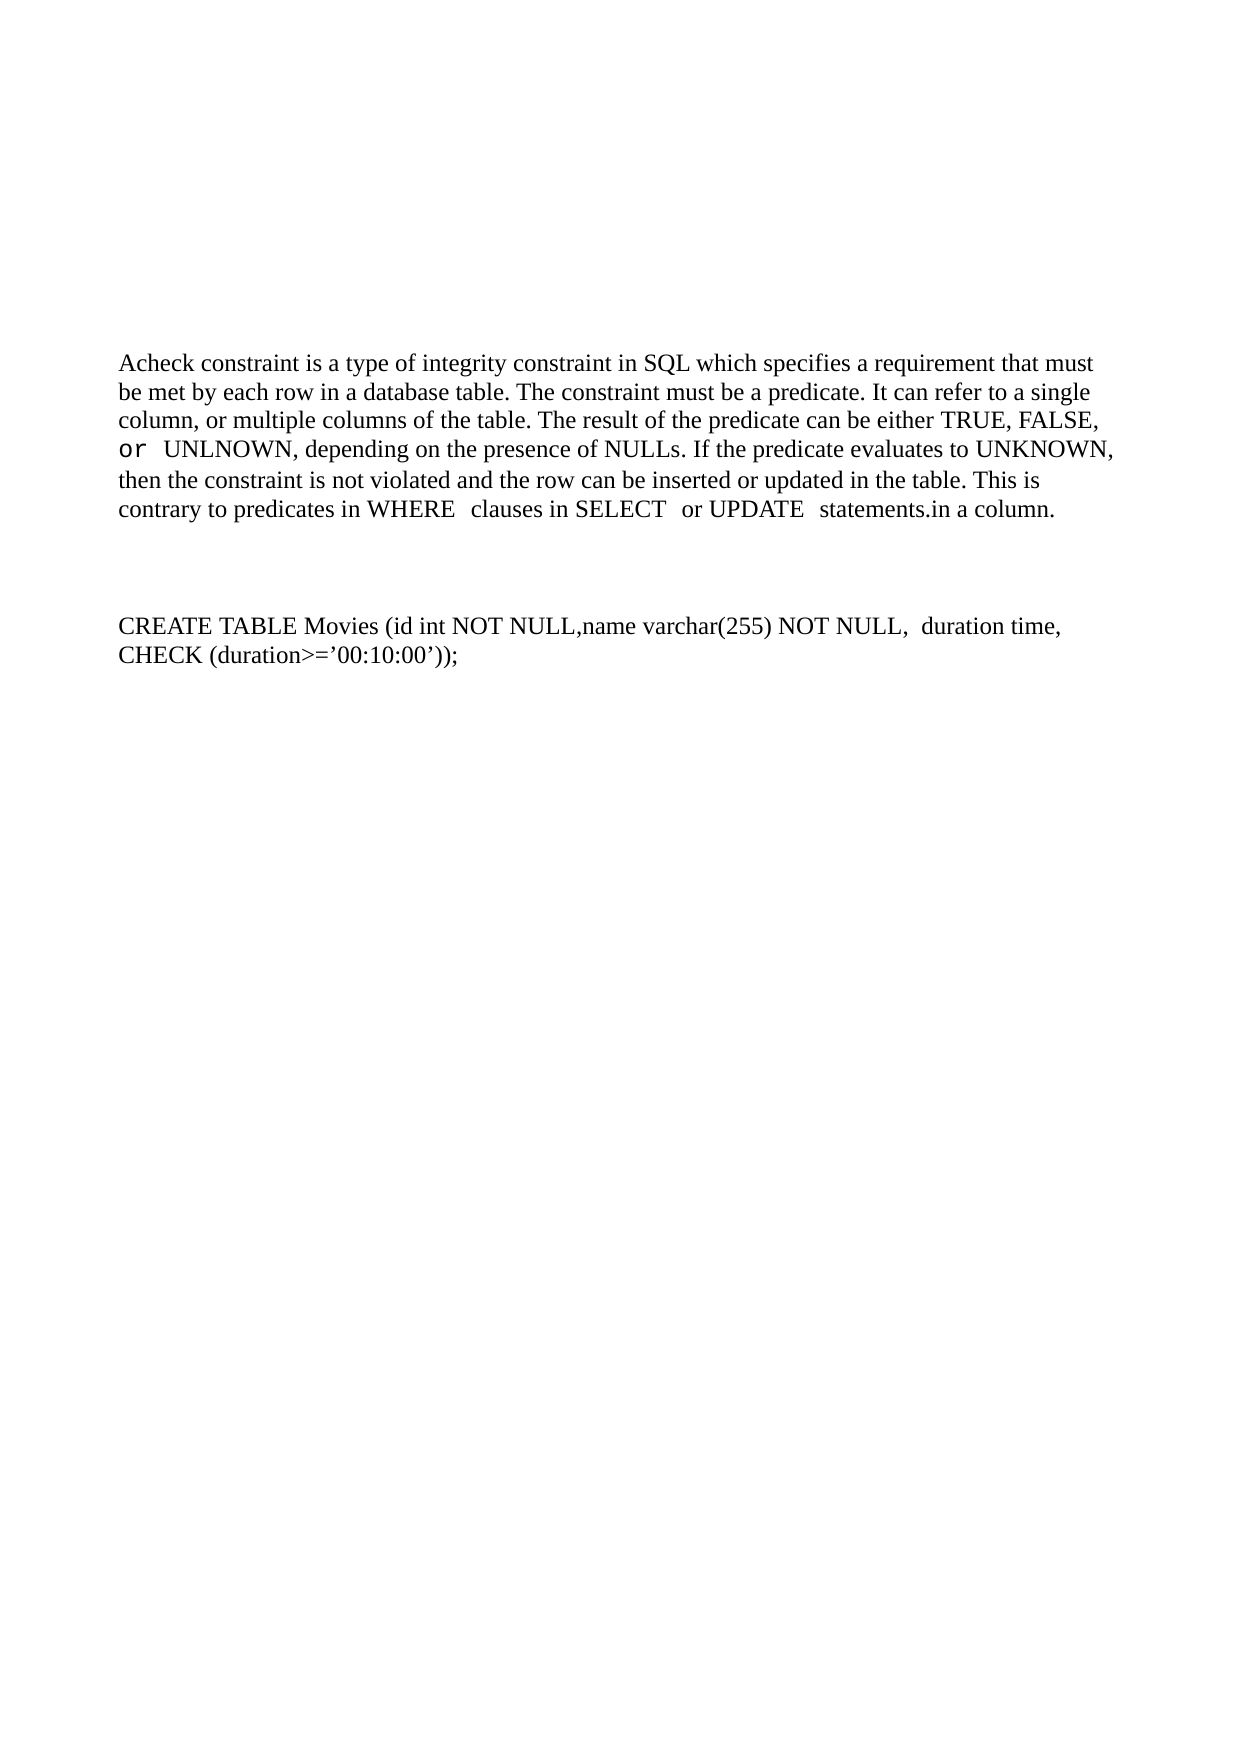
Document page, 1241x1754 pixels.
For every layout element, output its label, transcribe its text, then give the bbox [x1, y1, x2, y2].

text CREATE TABLE Movies (id int NOT NULL,name varchar(255) NOT NULL, duration time, CHECK (duration>=’00:10:00’)); [118, 611, 1122, 668]
text Acheck constraint is a type of integrity constraint in SQL which specifies a requirement that must be met by each row in a database table. The constraint must be a predicate. It can refer to a single column, or multiple columns of the table. The result of the predicate can be either TRUE, FALSE, or UNLNOWN, depending on the presence of NULLs. If the predicate evaluates to UNKNOWN, then the constraint is not violated and the row can be inserted or updated in the table. This is contrary to predicates in WHERE clauses in SELECT or UPDATE statements.in a column. [118, 348, 1122, 525]
